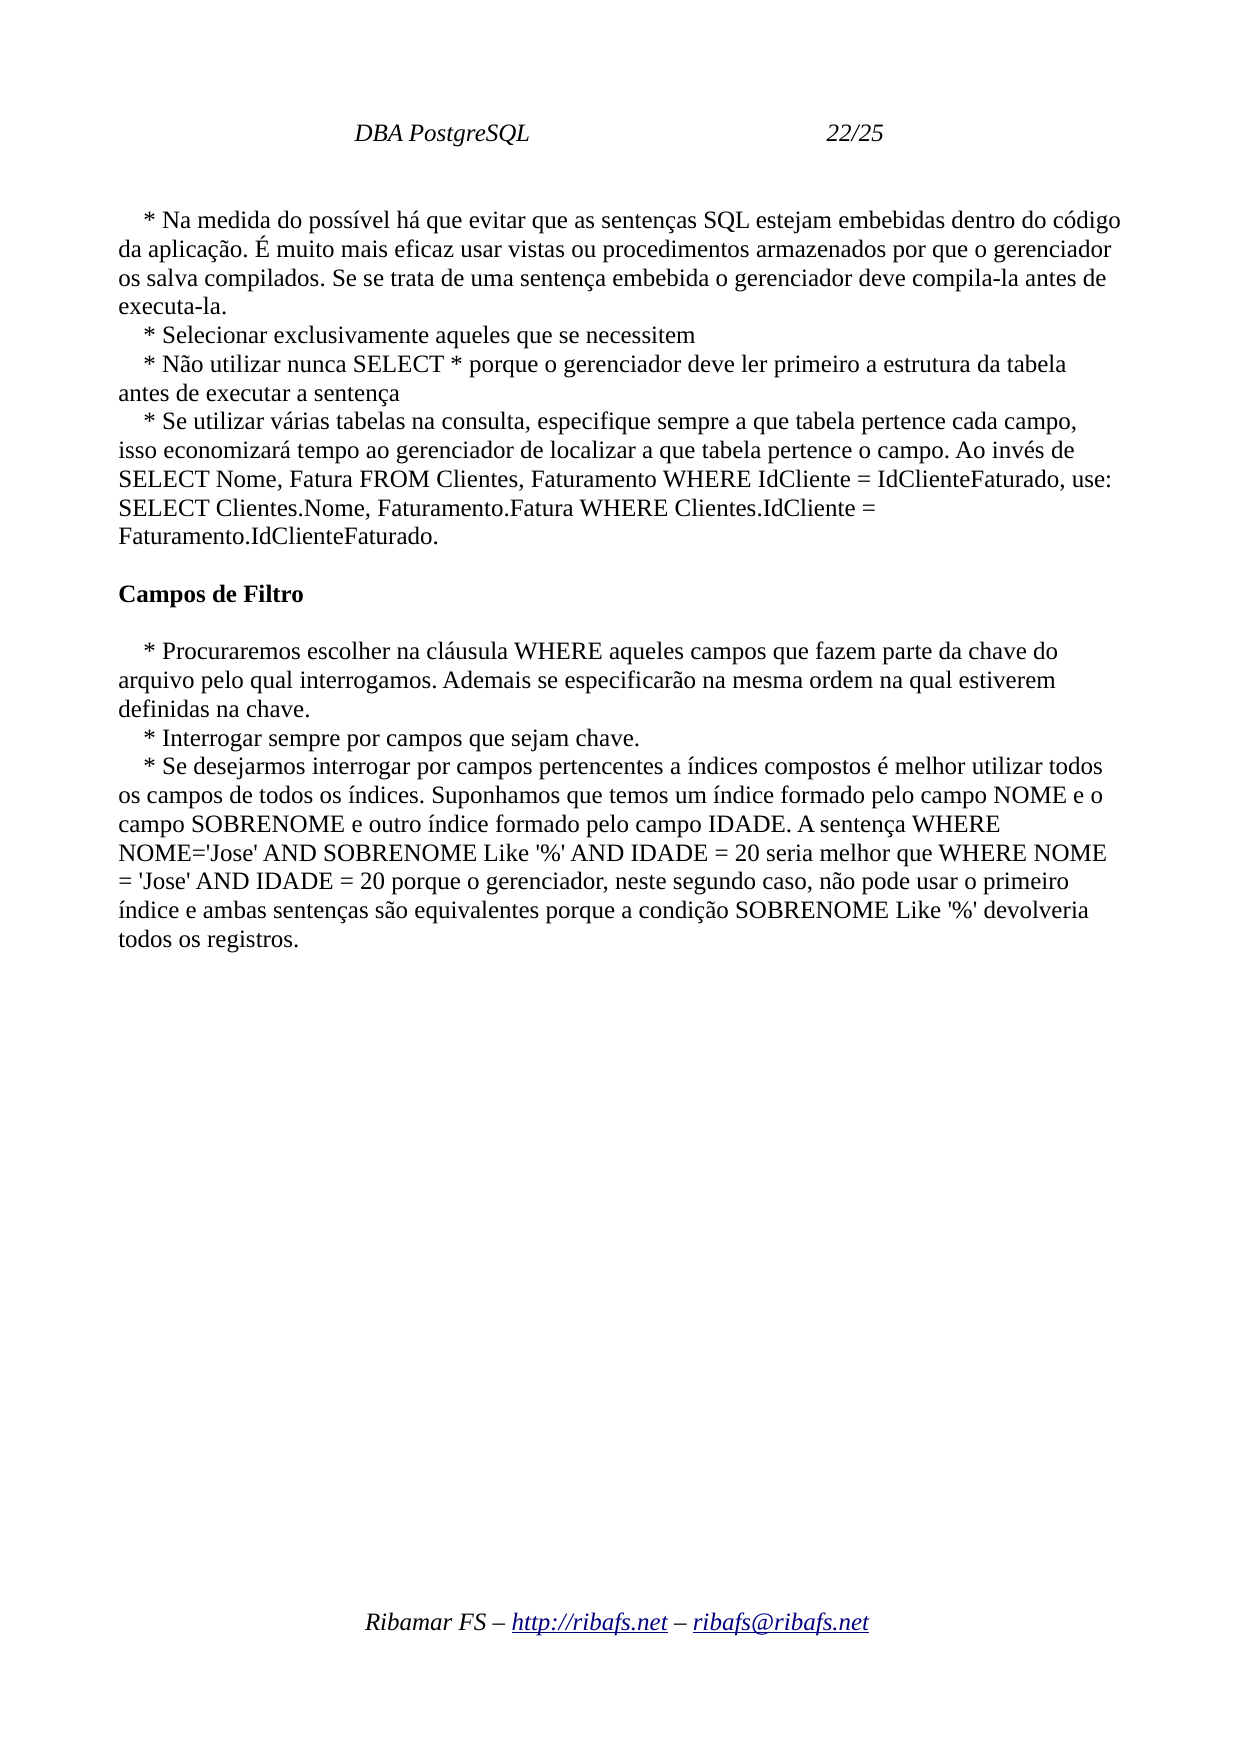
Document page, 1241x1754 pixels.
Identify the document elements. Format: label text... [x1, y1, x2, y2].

text * Não utilizar nunca SELECT * porque o gerenciador deve ler primeiro a estrutura da tabela antes de executar a sentença [118, 349, 1122, 406]
text * Procuraremos escolher na cláusula WHERE aqueles campos que fazem parte da chave do arquivo pelo qual interrogamos. Ademais se especificarão na mesma ordem na qual estiverem definidas na chave. [118, 636, 1122, 723]
text * Se utilizar várias tabelas na consulta, especifique sempre a que tabela pertence cada campo, isso economizará tempo ao gerenciador de localizar a que tabela pertence o campo. Ao invés de SELECT Nome, Fatura FROM Clientes, Faturamento WHERE IdCliente = IdClienteFaturado, use: SELECT Clientes.Nome, Faturamento.Fatura WHERE Clientes.IdCliente = Faturamento.IdClienteFaturado. [118, 406, 1122, 550]
text Campos de Filtro [118, 579, 1122, 608]
text * Na medida do possível há que evitar que as sentenças SQL estejam embebidas dentro do código da aplicação. É muito mais eficaz usar vistas ou procedimentos armazenados por que o gerenciador os salva compilados. Se se trata de uma sentença embebida o gerenciador deve compila-la antes de executa-la. [118, 205, 1122, 320]
text * Selecionar exclusivamente aqueles que se necessitem [118, 320, 1122, 349]
text * Se desejarmos interrogar por campos pertencentes a índices compostos é melhor utilizar todos os campos de todos os índices. Suponhamos que temos um índice formado pelo campo NOME e o campo SOBRENOME e outro índice formado pelo campo IDADE. A sentença WHERE NOME='Jose' AND SOBRENOME Like '%' AND IDADE = 20 seria melhor que WHERE NOME = 'Jose' AND IDADE = 20 porque o gerenciador, neste segundo caso, não pode usar o primeiro índice e ambas sentenças são equivalentes porque a condição SOBRENOME Like '%' devolveria todos os registros. [118, 751, 1122, 953]
text * Interrogar sempre por campos que sejam chave. [118, 723, 1122, 751]
